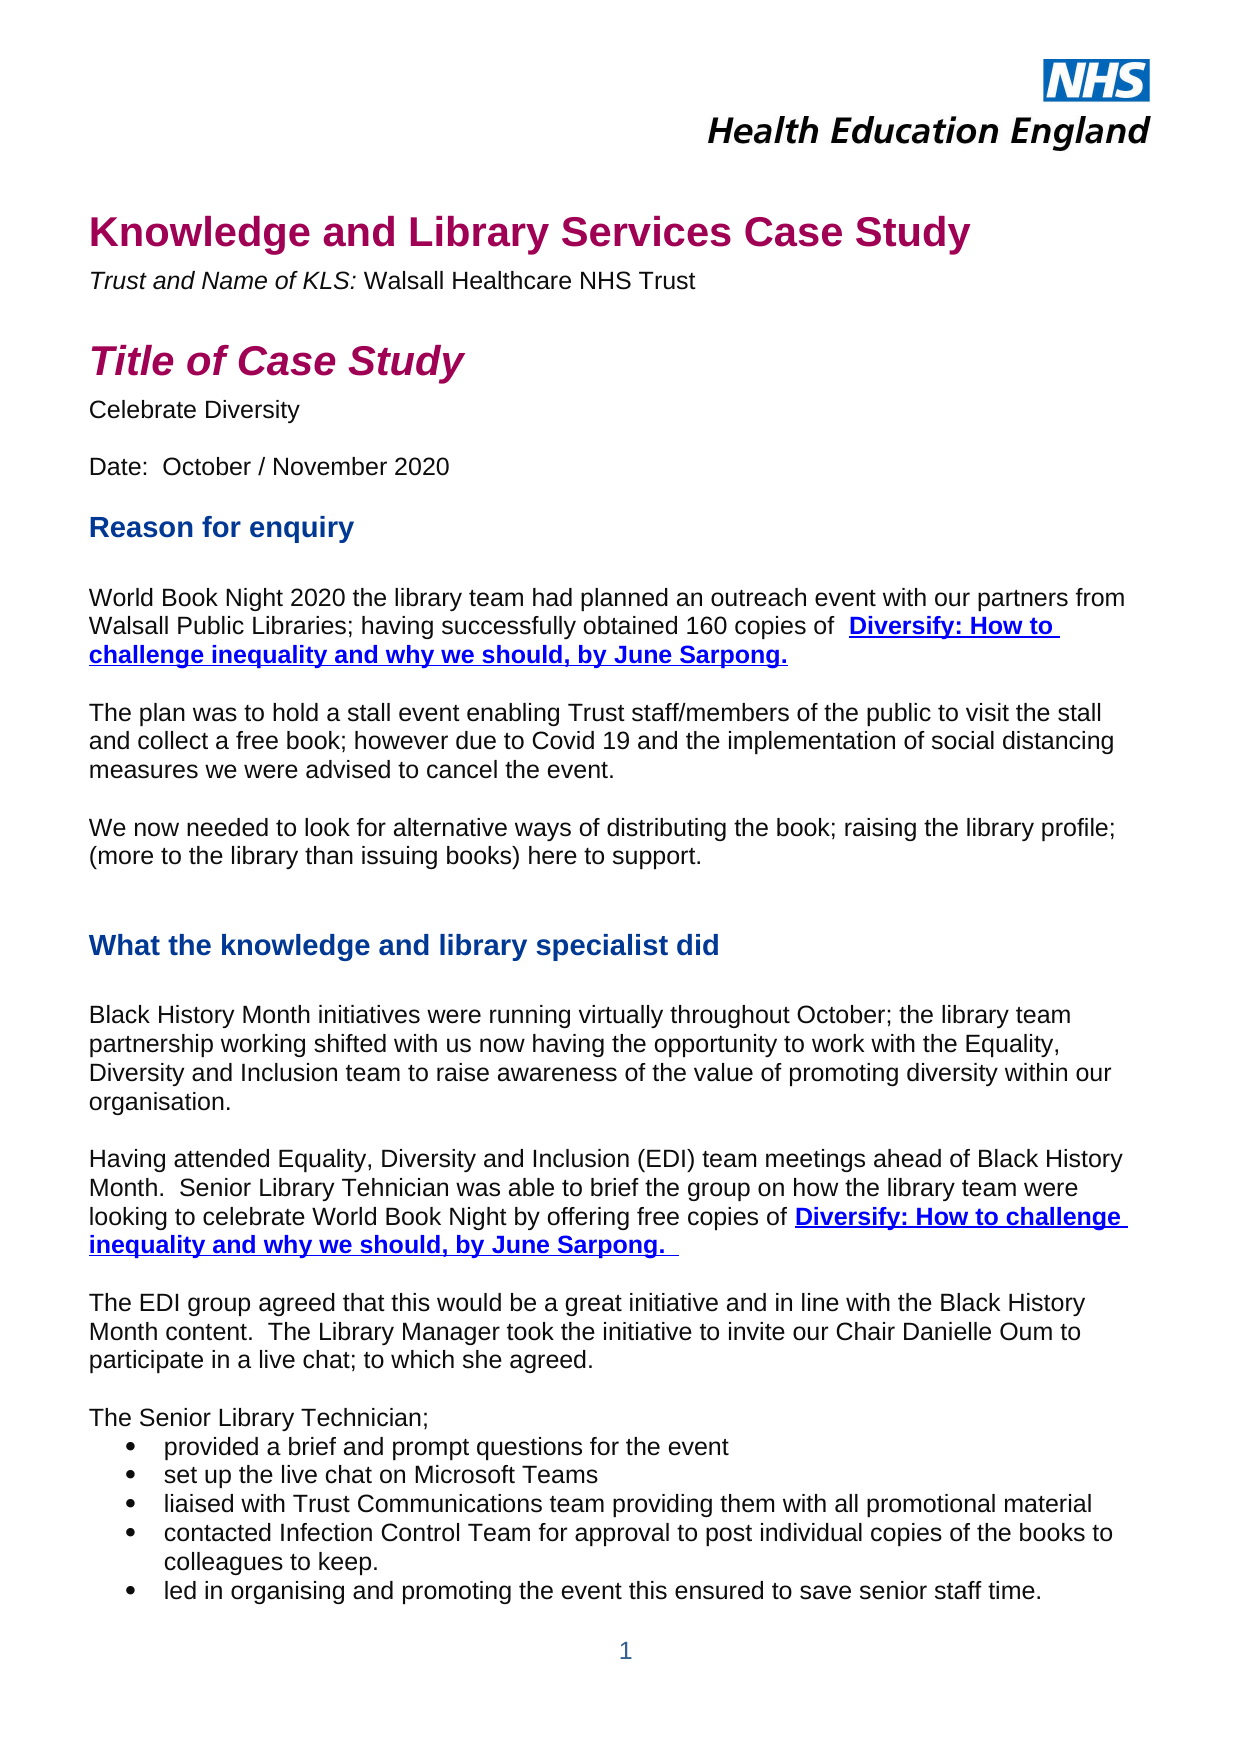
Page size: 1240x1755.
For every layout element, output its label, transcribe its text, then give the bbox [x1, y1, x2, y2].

list provided a brief and prompt questions for the event [126, 1431, 1151, 1460]
subtitle Title of Case Study [89, 336, 1151, 384]
subtitle What the knowledge and library specialist did [89, 927, 1151, 961]
text Black History Month initiatives were running virtually throughout October; the library team partnership working shifted with us now having the opportunity to work with the Equality, Diversity and Inclusion team to raise awareness of the value of promoting diversity within our organisation. [89, 1000, 1151, 1115]
text The Senior Library Technician; [89, 1403, 1151, 1431]
text Date: October / November 2020 [89, 452, 1151, 481]
text We now needed to look for alternative ways of distributing the book; raising the library profile; (more to the library than issuing books) here to support. [89, 812, 1151, 870]
text World Book Night 2020 the library team had planned an outreach event with our partners from Walsall Public Libraries; having successfully obtained 160 copies of Diversify: How to challenge inequality and why we should, by June Sarpong. [89, 582, 1151, 669]
subtitle Knowledge and Library Services Case Study [89, 208, 1151, 256]
list liaised with Trust Communications team providing them with all promotional material [126, 1489, 1151, 1518]
text The plan was to hold a stall event enabling Trust staff/members of the public to visit the stall and collect a free book; however due to Covid 19 and the implementation of social distancing measures we were advised to cancel the event. [89, 697, 1151, 784]
list contacted Infection Control Team for approval to post individual copies of the books to colleagues to keep. [126, 1518, 1151, 1576]
text Having attended Equality, Diversity and Inclusion (EDI) team meetings ahead of Black History Month. Senior Library Tehnician was able to brief the group on how the library team were looking to celebrate World Book Night by offering free copies of Diversify: How to challenge inequality and why we should, by June Sarpong. [89, 1144, 1151, 1259]
subtitle Reason for enquiry [89, 510, 1151, 543]
list set up the live chat on Microsoft Teams [126, 1460, 1151, 1489]
text Celebrate Diversity [89, 395, 1151, 423]
list led in organising and promoting the event this ensured to save senior staff time. [126, 1576, 1151, 1604]
text The EDI group agreed that this would be a great initiative and in line with the Black History Month content. The Library Manager took the initiative to invite our Chair Danielle Oum to participate in a live chat; to which she agreed. [89, 1288, 1151, 1374]
text Trust and Name of KLS: Walsall Healthcare NHS Trust [89, 266, 1151, 295]
